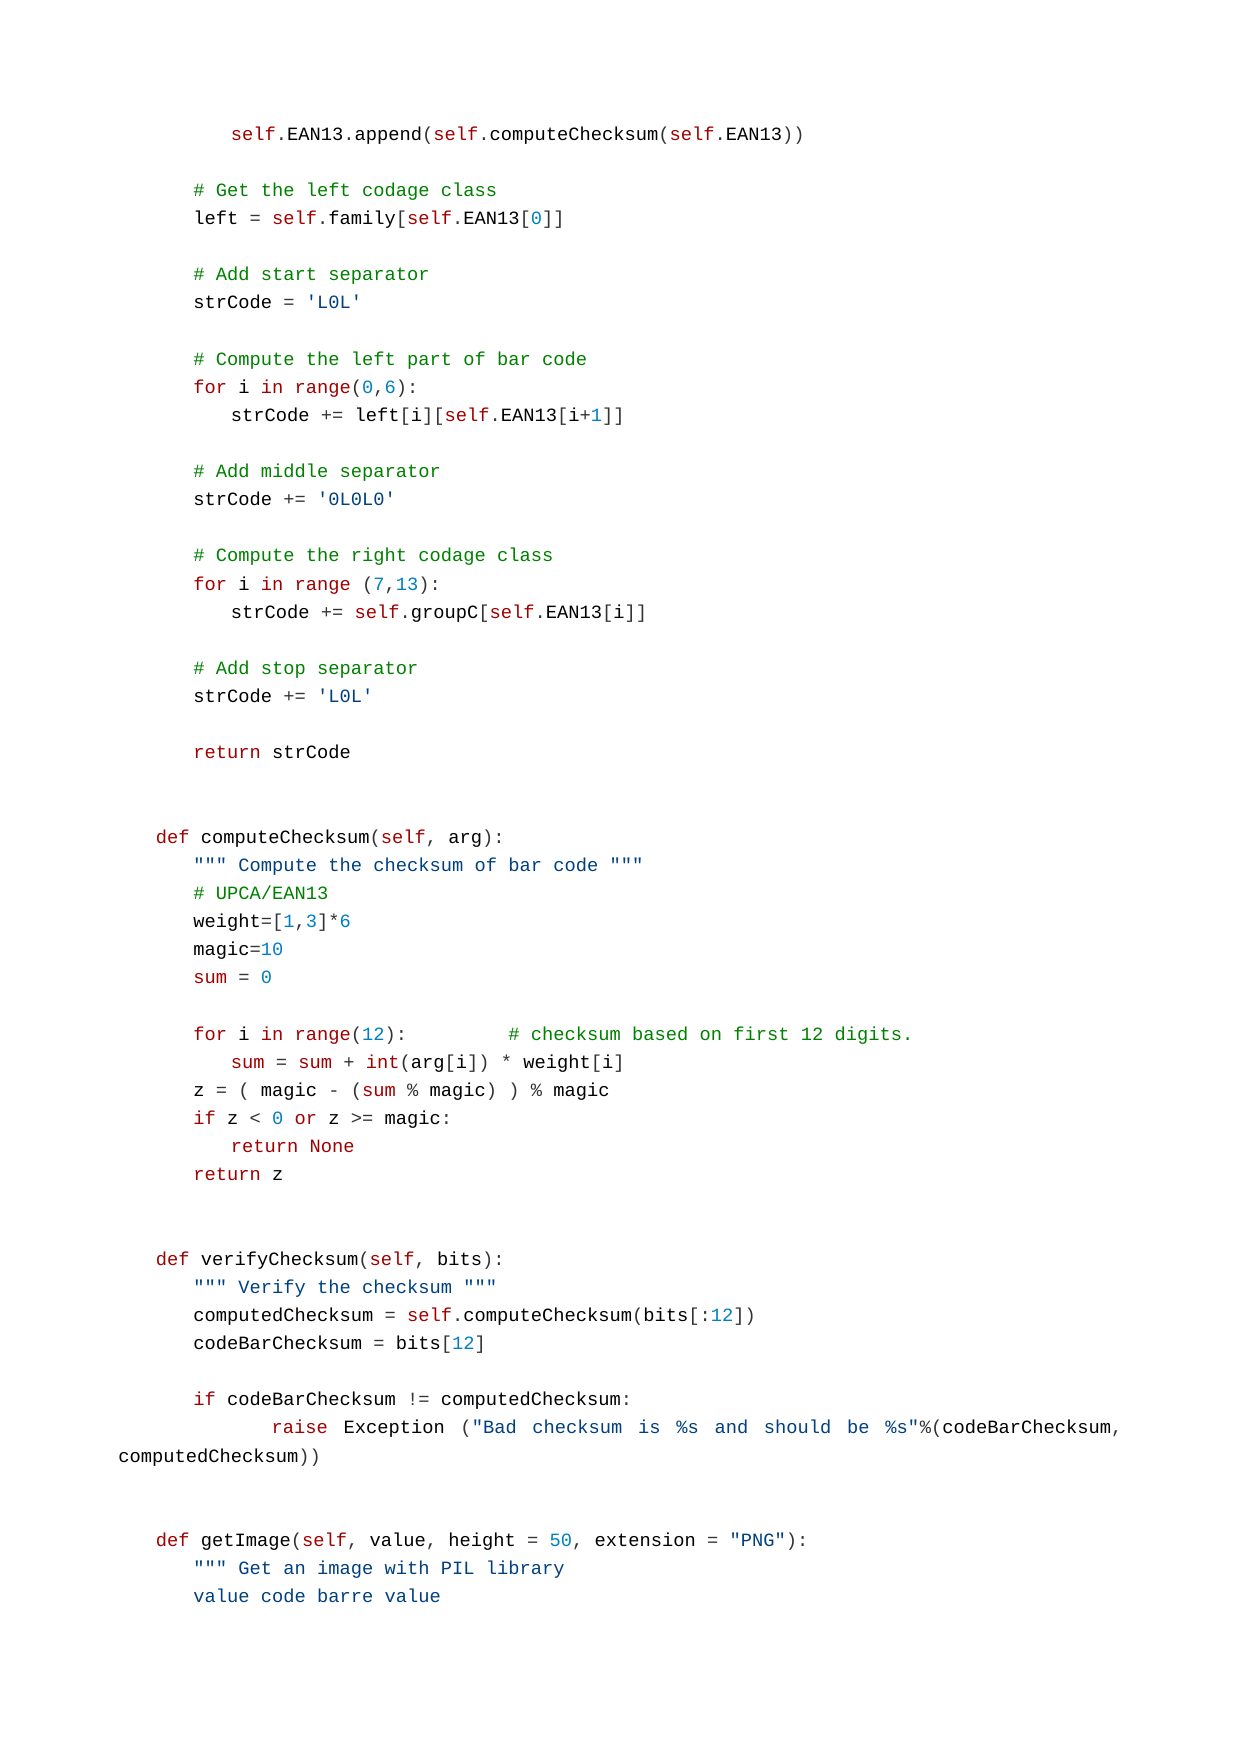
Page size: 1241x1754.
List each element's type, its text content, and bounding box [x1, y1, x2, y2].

text def verifyChecksum(self, bits): [118, 1243, 1122, 1271]
text z = ( magic - (sum % magic) ) % magic [118, 1074, 1122, 1102]
text value code barre value [118, 1581, 1122, 1609]
text codeBarChecksum = bits[12] [118, 1327, 1122, 1356]
text """ Verify the checksum """ [118, 1271, 1122, 1299]
text # Compute the left part of bar code [118, 343, 1122, 371]
text """ Get an image with PIL library [118, 1552, 1122, 1581]
text self.EAN13.append(self.computeChecksum(self.EAN13)) [118, 118, 1122, 146]
text """ Compute the checksum of bar code """ [118, 849, 1122, 877]
text if codeBarChecksum != computedChecksum: [118, 1384, 1122, 1412]
text sum = sum + int(arg[i]) * weight[i] [118, 1046, 1122, 1074]
text computedChecksum = self.computeChecksum(bits[:12]) [118, 1299, 1122, 1327]
text strCode += 'L0L' [118, 681, 1122, 709]
text return strCode [118, 737, 1122, 765]
text if z < 0 or z >= magic: [118, 1102, 1122, 1131]
text # UPCA/EAN13 [118, 877, 1122, 906]
text strCode += left[i][self.EAN13[i+1]] [118, 399, 1122, 427]
text for i in range(12): # checksum based on first 12 digits. [118, 1018, 1122, 1046]
text sum = 0 [118, 962, 1122, 990]
text raise Exception ("Bad checksum is %s and should be %s"%(codeBarChecksum, computedChecksum)) [118, 1412, 1122, 1468]
text return z [118, 1159, 1122, 1187]
text strCode += self.groupC[self.EAN13[i]] [118, 596, 1122, 624]
text for i in range(0,6): [118, 371, 1122, 399]
text strCode += '0L0L0' [118, 484, 1122, 512]
text return None [118, 1131, 1122, 1159]
text strCode = 'L0L' [118, 287, 1122, 315]
text weight=[1,3]*6 [118, 906, 1122, 934]
text # Add start separator [118, 259, 1122, 287]
text def computeChecksum(self, arg): [118, 821, 1122, 849]
text magic=10 [118, 934, 1122, 962]
text def getImage(self, value, height = 50, extension = "PNG"): [118, 1524, 1122, 1552]
text # Add stop separator [118, 652, 1122, 681]
text # Add middle separator [118, 456, 1122, 484]
text # Get the left codage class [118, 174, 1122, 202]
text # Compute the right codage class [118, 540, 1122, 568]
text left = self.family[self.EAN13[0]] [118, 202, 1122, 231]
text for i in range (7,13): [118, 568, 1122, 596]
